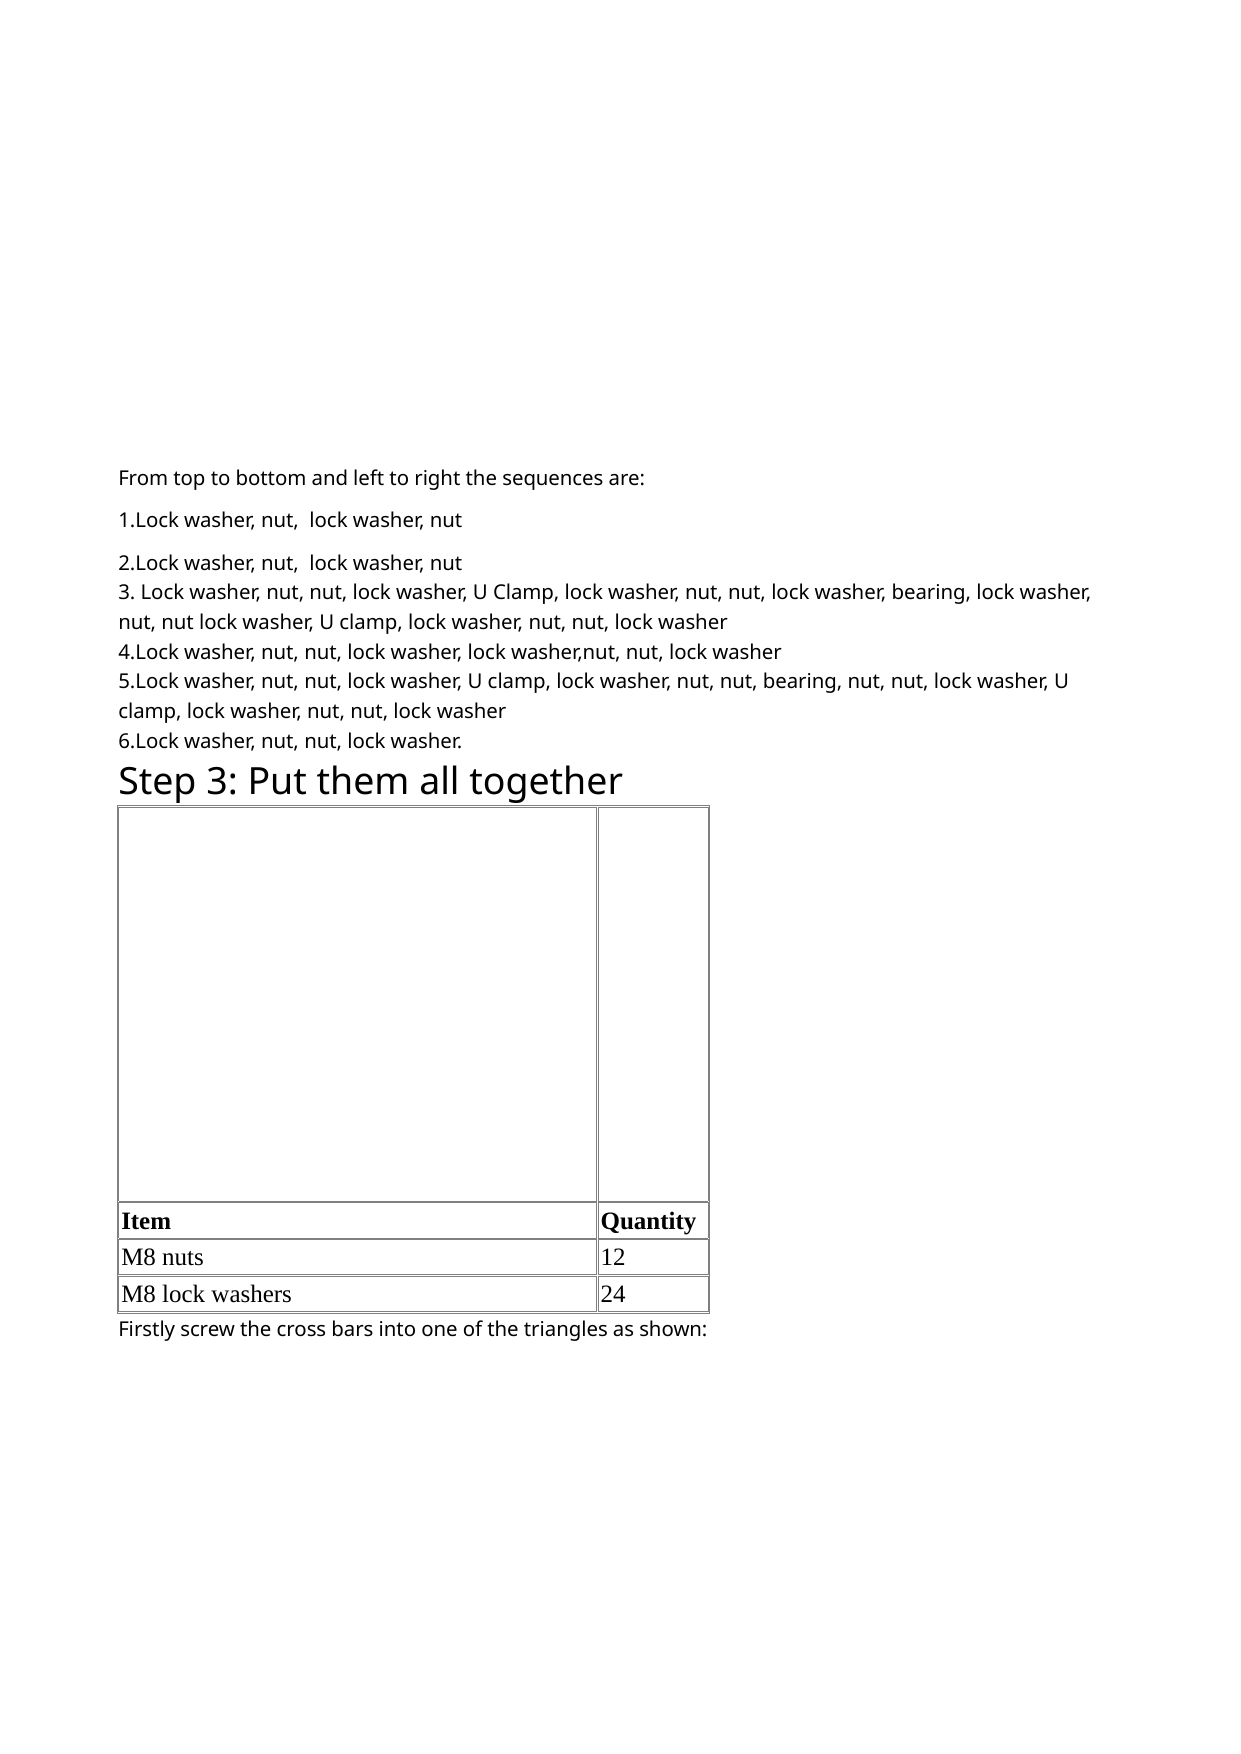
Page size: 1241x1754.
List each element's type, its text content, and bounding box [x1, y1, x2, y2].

list Lock washer, nut, nut, lock washer. [118, 724, 1122, 754]
text Firstly screw the cross bars into one of the triangles as shown: [118, 1313, 1122, 1343]
list Lock washer, nut, nut, lock washer, U clamp, lock washer, nut, nut, bearing, nut, nut, lock washer, U clamp, lock washer, nut, nut, lock washer [118, 665, 1122, 724]
subtitle Step 3: Put them all together [118, 754, 1122, 805]
list Lock washer, nut, lock washer, nut [118, 504, 1122, 534]
list Lock washer, nut, lock washer, nut [118, 546, 1122, 576]
table_cell 12 [599, 1240, 708, 1274]
table_cell M8 nuts [119, 1240, 596, 1274]
table_cell Quantity [599, 1203, 708, 1237]
text From top to bottom and left to right the sequences are: [118, 462, 1122, 492]
list Lock washer, nut, nut, lock washer, U Clamp, lock washer, nut, nut, lock washer, bearing, lock washer, nut, nut lock washer, U clamp, lock washer, nut, nut, lock washer [118, 576, 1122, 635]
table_header [599, 808, 708, 1201]
table_cell 24 [599, 1277, 708, 1311]
table_header [119, 808, 596, 1201]
list Lock washer, nut, nut, lock washer, lock washer,nut, nut, lock washer [118, 635, 1122, 665]
table_cell M8 lock washers [119, 1277, 596, 1311]
table_cell Item [119, 1203, 596, 1237]
